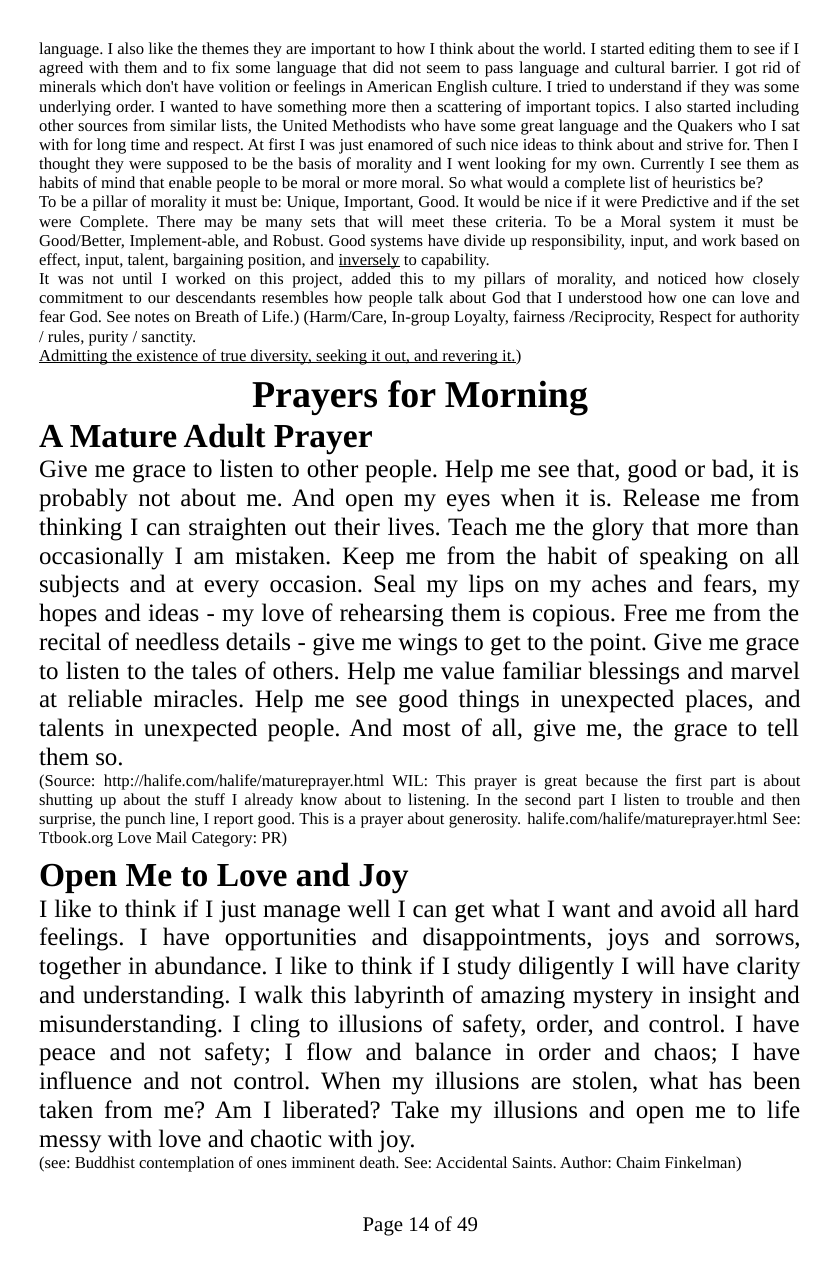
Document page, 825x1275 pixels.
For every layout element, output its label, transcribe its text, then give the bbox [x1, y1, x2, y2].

text I like to think if I just manage well I can get what I want and avoid all hard feelings. I have opportunities and disappointments, joys and sorrows, together in abundance. I like to think if I study diligently I will have clarity and understanding. I walk this labyrinth of amazing mystery in insight and misunderstanding. I cling to illusions of safety, order, and control. I have peace and not safety; I flow and balance in order and chaos; I have influence and not control. When my illusions are stolen, what has been taken from me? Am I liberated? Take my illusions and open me to life messy with love and chaotic with joy. [39, 894, 801, 1152]
subtitle Open Me to Love and Joy [39, 855, 801, 894]
text (Source: http://halife.com/halife/matureprayer.html WIL: This prayer is great because the first part is about shutting up about the stuff I already know about to listening. In the second part I listen to trouble and then surprise, the punch line, I report good. This is a prayer about generosity. halife.com/halife/matureprayer.html See: Ttbook.org Love Mail Category: PR) [39, 771, 801, 847]
subtitle A Mature Adult Prayer [39, 416, 801, 454]
text (see: Buddhist contemplation of ones imminent death. See: Accidental Saints. Author: Chaim Finkelman) [39, 1152, 801, 1172]
subtitle Prayers for Morning [39, 372, 801, 416]
text It was not until I worked on this project, added this to my pillars of morality, and noticed how closely commitment to our descendants resembles how people talk about God that I understood how one can love and fear God. See notes on Breath of Life.) (Harm/Care, In-group Loyalty, fairness /Reciprocity, Respect for authority / rules, purity / sanctity. [39, 269, 801, 346]
text Admitting the existence of true diversity, seeking it out, and revering it.) [39, 346, 801, 365]
text language. I also like the themes they are important to how I think about the world. I started editing them to see if I agreed with them and to fix some language that did not seem to pass language and cultural barrier. I got rid of minerals which don't have volition or feelings in American English culture. I tried to understand if they was some underlying order. I wanted to have something more then a scattering of important topics. I also started including other sources from similar lists, the United Methodists who have some great language and the Quakers who I sat with for long time and respect. At first I was just enamored of such nice ideas to think about and strive for. Then I thought they were supposed to be the basis of morality and I went looking for my own. Currently I see them as habits of mind that enable people to be moral or more moral. So what would a complete list of heuristics be? [39, 39, 801, 192]
text To be a pillar of morality it must be: Unique, Important, Good. It would be nice if it were Predictive and if the set were Complete. There may be many sets that will meet these criteria. To be a Moral system it must be Good/Better, Implement-able, and Robust. Good systems have divide up responsibility, input, and work based on effect, input, talent, bargaining position, and inversely to capability. [39, 192, 801, 269]
text Give me grace to listen to other people. Help me see that, good or bad, it is probably not about me. And open my eyes when it is. Release me from thinking I can straighten out their lives. Teach me the glory that more than occasionally I am mistaken. Keep me from the habit of speaking on all subjects and at every occasion. Seal my lips on my aches and fears, my hopes and ideas - my love of rehearsing them is copious. Free me from the recital of needless details - give me wings to get to the point. Give me grace to listen to the tales of others. Help me value familiar blessings and marvel at reliable miracles. Help me see good things in unexpected places, and talents in unexpected people. And most of all, give me, the grace to tell them so. [39, 454, 801, 771]
